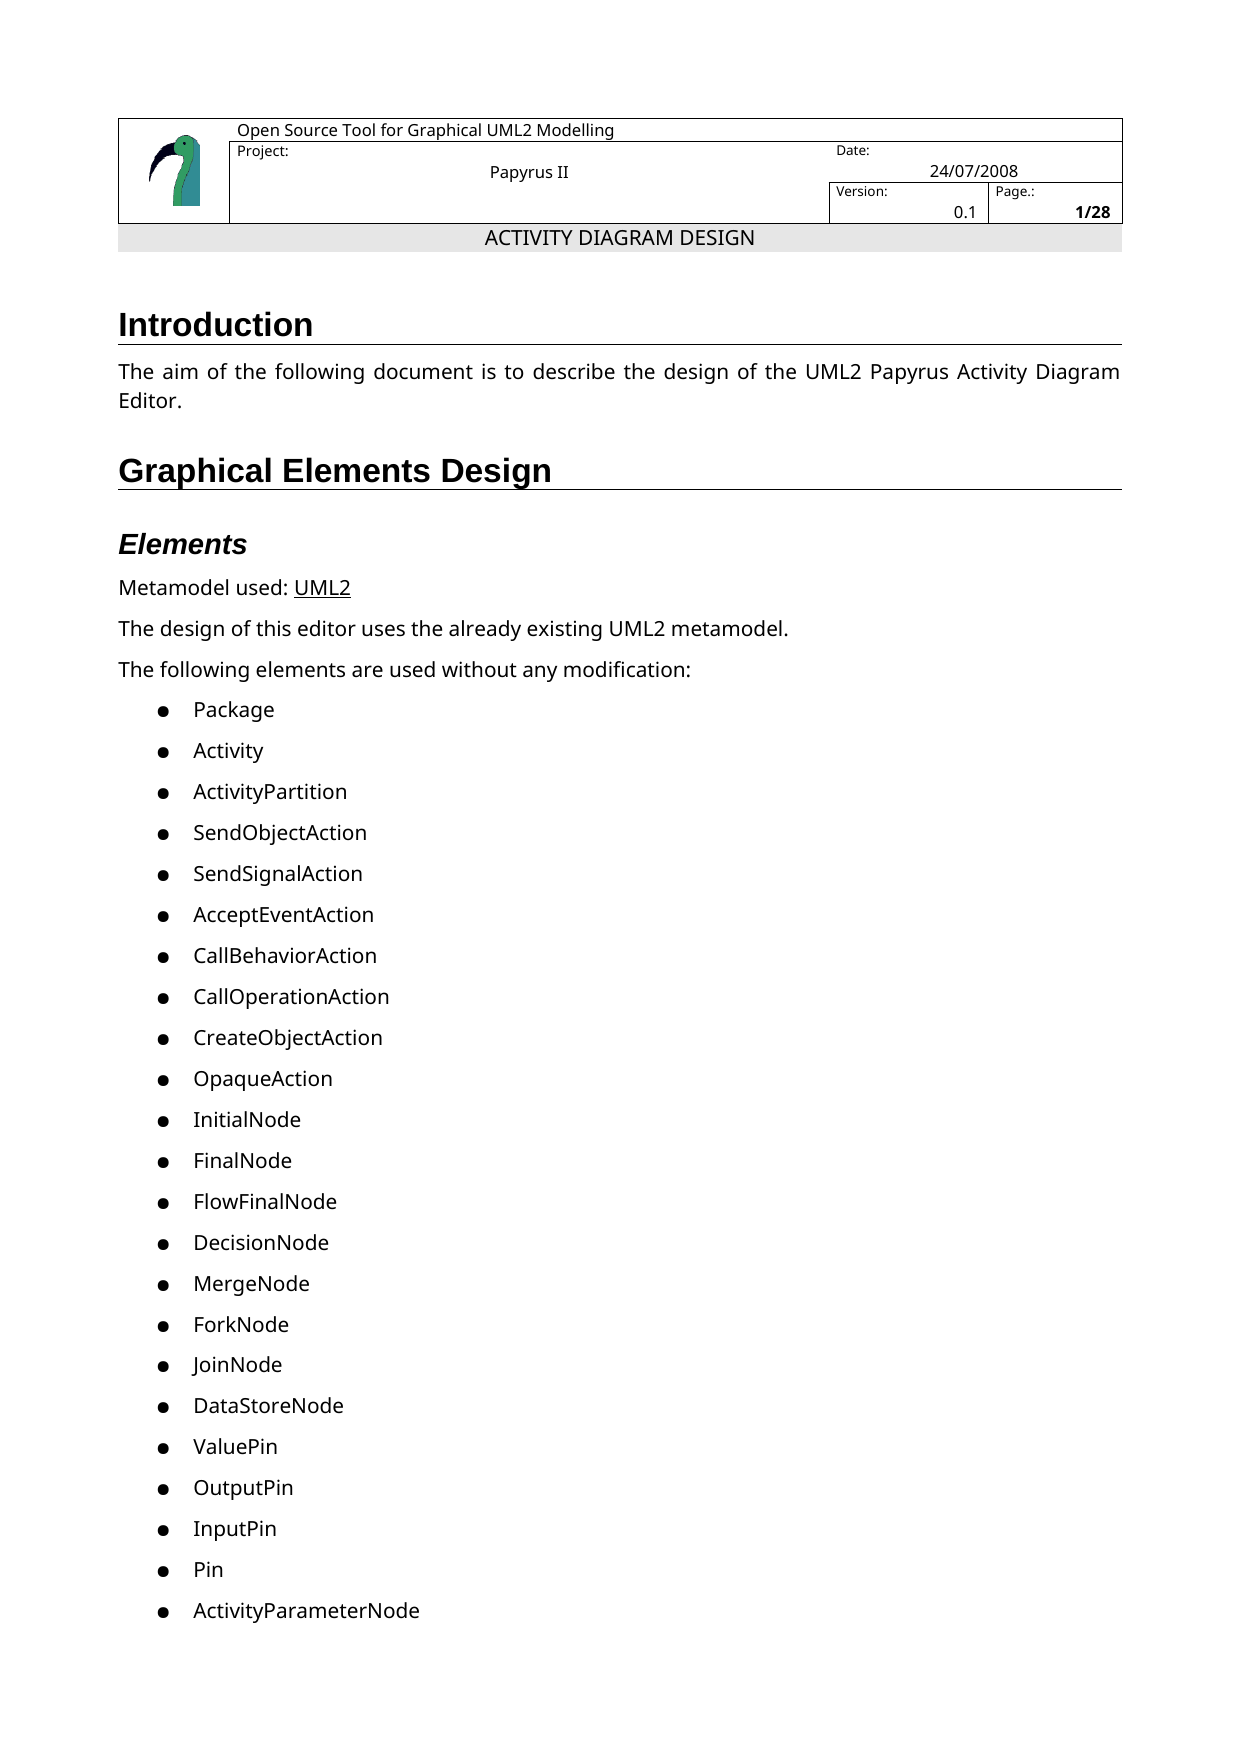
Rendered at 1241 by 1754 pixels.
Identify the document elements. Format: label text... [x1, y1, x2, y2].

text The aim of the following document is to describe the design of the UML2 Papyrus Activity Diagram Editor. [118, 357, 1122, 414]
subtitle Introduction [118, 306, 1122, 344]
list Pin [156, 1555, 1122, 1584]
picture [147, 133, 201, 209]
list FinalNode [156, 1146, 1122, 1174]
list InitialNode [156, 1105, 1122, 1133]
text The design of this editor uses the already existing UML2 metamodel. [118, 614, 1122, 642]
list ForkNode [156, 1310, 1122, 1338]
list MergeNode [156, 1269, 1122, 1297]
list DecisionNode [156, 1228, 1122, 1256]
subtitle Graphical Elements Design [118, 452, 1122, 489]
list InputPin [156, 1514, 1122, 1543]
list FlowFinalNode [156, 1187, 1122, 1215]
list Activity [156, 737, 1122, 765]
list ActivityParameterNode [156, 1596, 1122, 1625]
list AcceptEventAction [156, 900, 1122, 929]
list SendSignalAction [156, 859, 1122, 888]
list JoinNode [156, 1351, 1122, 1379]
list OutputPin [156, 1473, 1122, 1502]
list OpaqueAction [156, 1064, 1122, 1092]
subtitle Elements [118, 528, 1122, 560]
list CreateObjectAction [156, 1023, 1122, 1052]
list ActivityPartition [156, 777, 1122, 806]
list DataStoreNode [156, 1392, 1122, 1420]
text The following elements are used without any modification: [118, 655, 1122, 683]
list Package [156, 696, 1122, 724]
list ValuePin [156, 1432, 1122, 1461]
list SendObjectAction [156, 818, 1122, 847]
list CallBehaviorAction [156, 941, 1122, 970]
text Metamodel used: UML2 [118, 573, 1122, 601]
list CallOperationAction [156, 982, 1122, 1011]
